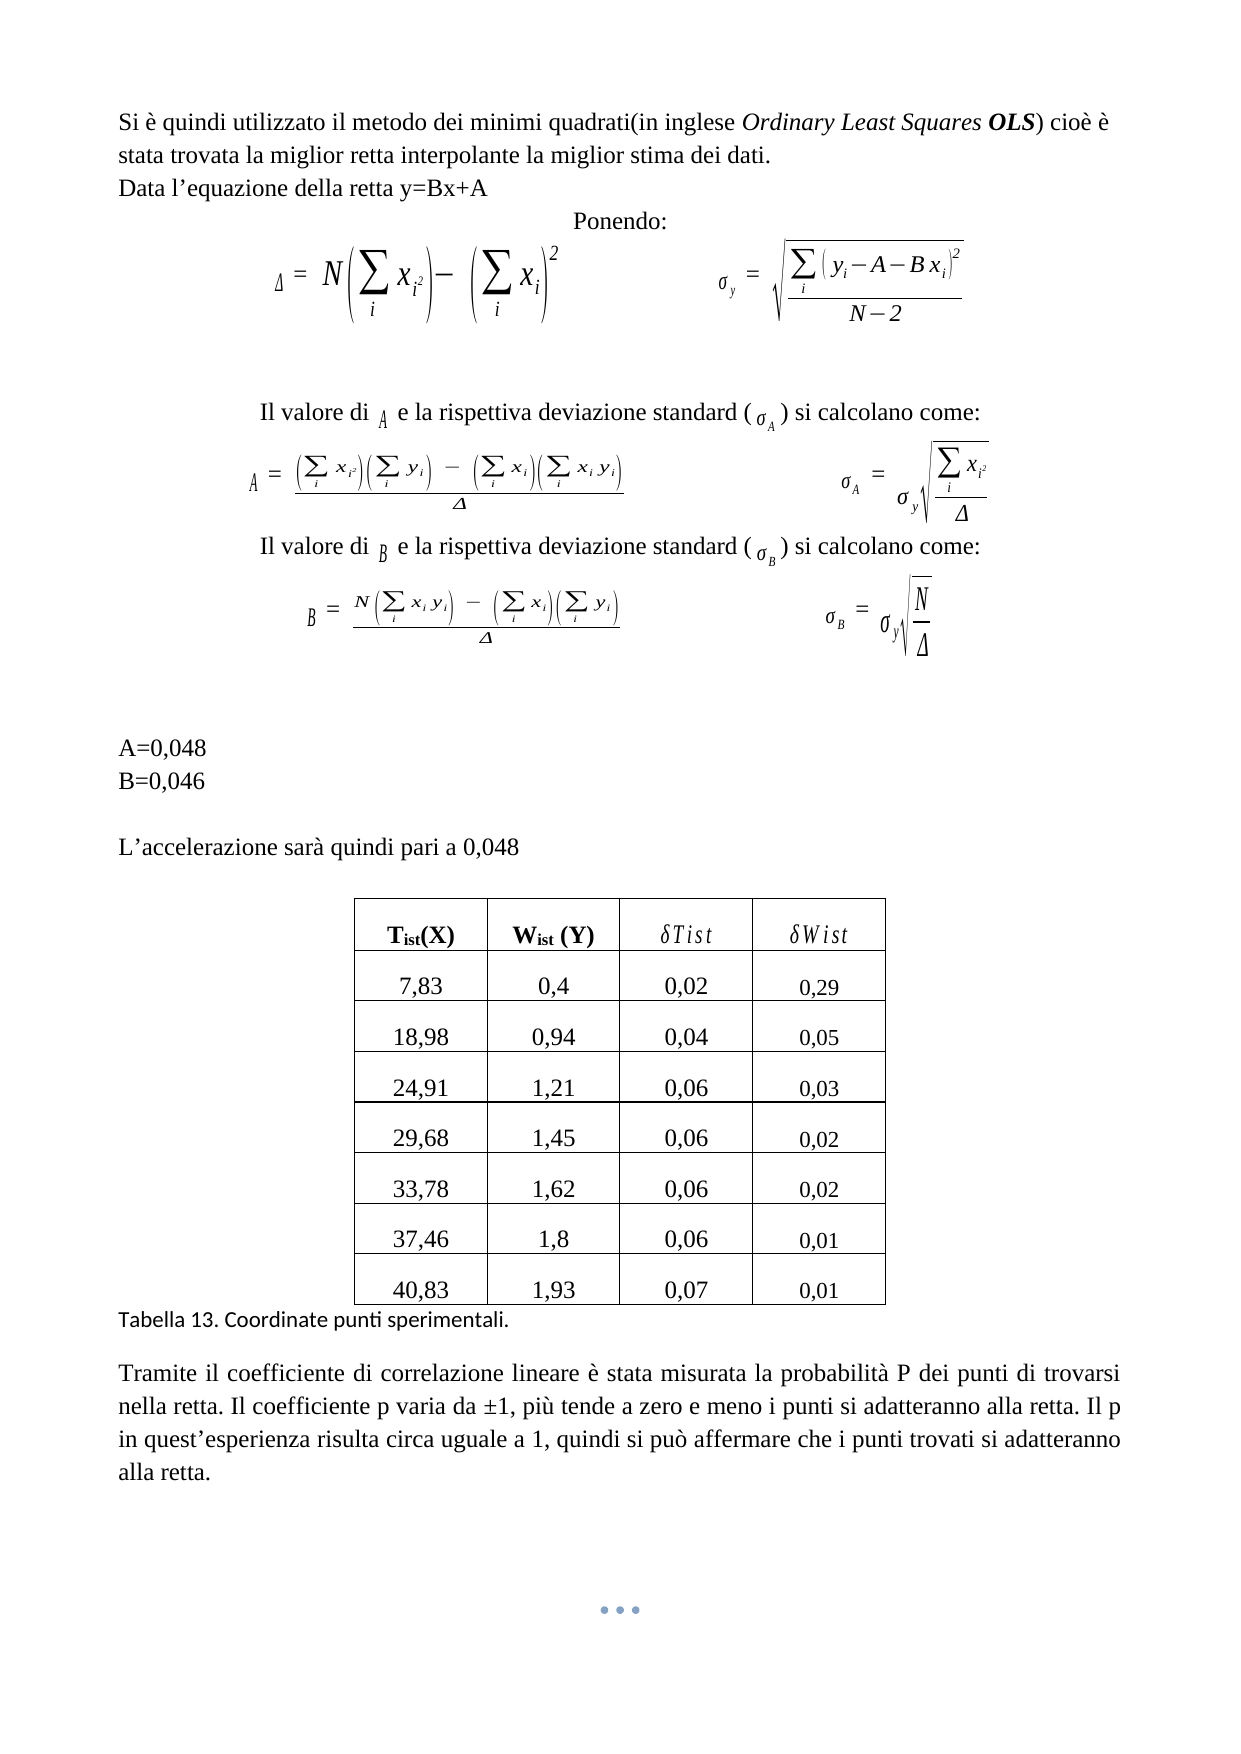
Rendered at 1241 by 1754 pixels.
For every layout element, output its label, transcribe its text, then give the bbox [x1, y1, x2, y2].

text Tabella 13. Coordinate punti sperimentali. [118, 1305, 1122, 1333]
table_cell 1,62 [488, 1153, 619, 1203]
table_cell 29,68 [355, 1103, 487, 1152]
text Il valore di e la rispettiva deviazione standard () si calcolano come: [118, 397, 1122, 435]
table_cell 24,91 [355, 1052, 487, 1101]
table_cell 7,83 [355, 951, 487, 1000]
table_cell 40,83 [355, 1254, 487, 1304]
text Tramite il coefficiente di correlazione lineare è stata misurata la probabilità P dei punti di trovarsi nella retta. Il coefficiente p varia da ±1, più tende a zero e meno i punti si adatteranno alla retta. Il p in quest’esperienza risulta circa uguale a 1, quindi si può affermare che i punti trovati si adatteranno alla retta. [118, 1358, 1122, 1486]
text B=0,046 [118, 766, 1122, 794]
text Data l’equazione della retta y=Bx+A [118, 173, 1122, 202]
table_cell 0,06 [620, 1204, 752, 1253]
table_cell 0,94 [488, 1001, 619, 1051]
table_header [753, 899, 885, 949]
table_cell 0,01 [753, 1204, 885, 1253]
table_cell 1,21 [488, 1052, 619, 1101]
text Ponendo: [118, 206, 1122, 234]
table_header Wist (Y) [488, 899, 619, 949]
text = = [118, 439, 1122, 527]
table_cell 1,93 [488, 1254, 619, 1304]
table_cell 18,98 [355, 1001, 487, 1051]
table_cell 0,06 [620, 1103, 752, 1152]
text Si è quindi utilizzato il metodo dei minimi quadrati(in inglese Ordinary Least Squares OLS) cioè è stata trovata la miglior retta interpolante la miglior stima dei dati. [118, 107, 1122, 168]
table_cell 0,02 [620, 951, 752, 1000]
table_cell 0,4 [488, 951, 619, 1000]
table_cell 0,05 [753, 1001, 885, 1051]
table_cell 37,46 [355, 1204, 487, 1253]
table_cell 33,78 [355, 1153, 487, 1203]
text = = [118, 573, 1122, 662]
text A=0,048 [118, 733, 1122, 762]
table_cell 0,07 [620, 1254, 752, 1304]
table_cell 0,06 [620, 1153, 752, 1203]
table_header Tist(X) [355, 899, 487, 949]
table_header [620, 899, 752, 949]
table_cell 0,06 [620, 1052, 752, 1101]
table_cell 0,03 [753, 1052, 885, 1101]
table_cell 1,45 [488, 1103, 619, 1152]
text Il valore di e la rispettiva deviazione standard () si calcolano come: [118, 531, 1122, 569]
table_cell 0,01 [753, 1254, 885, 1304]
table_cell 0,04 [620, 1001, 752, 1051]
table_cell 1,8 [488, 1204, 619, 1253]
table_cell 0,02 [753, 1153, 885, 1203]
text = = [118, 239, 1122, 326]
text L’accelerazione sarà quindi pari a 0,048 [118, 832, 1122, 861]
table_cell 0,02 [753, 1103, 885, 1152]
table_cell 0,29 [753, 951, 885, 1000]
